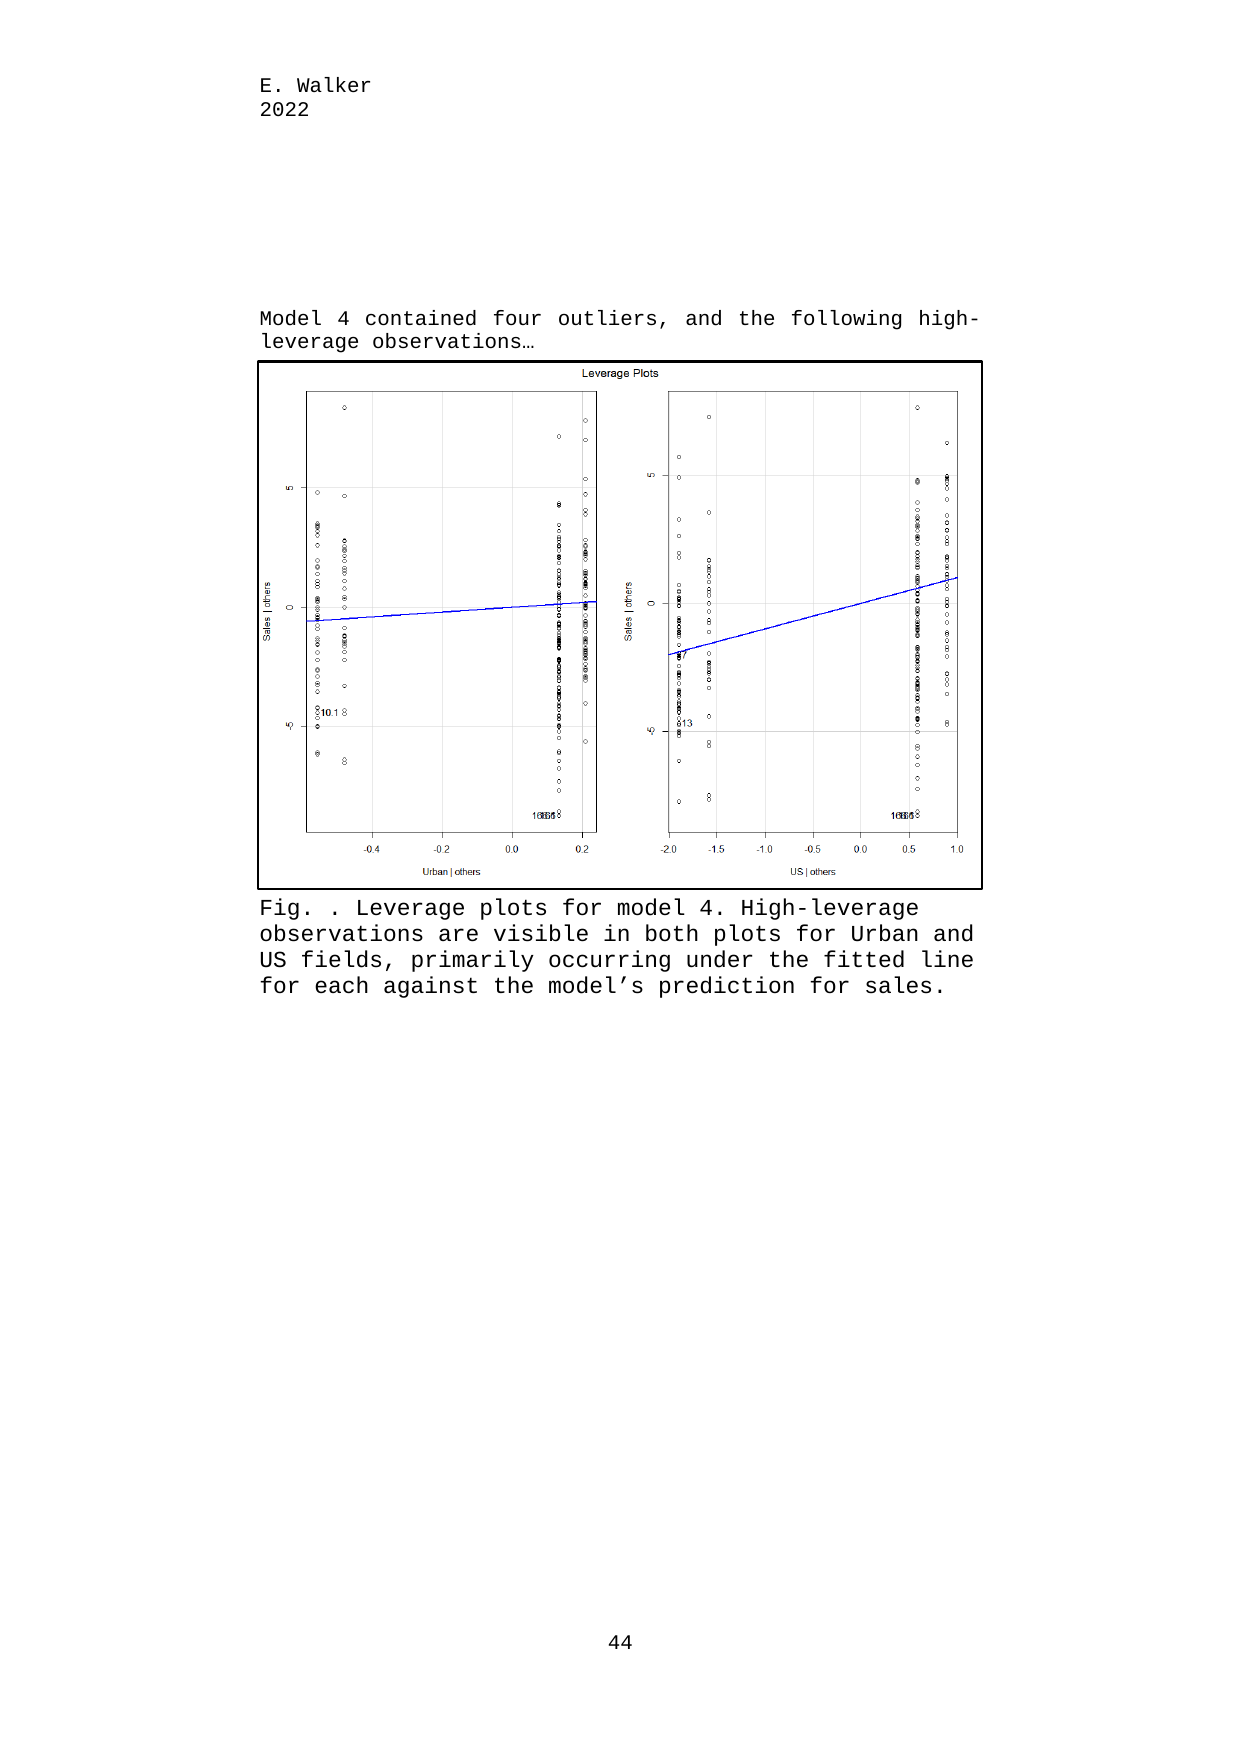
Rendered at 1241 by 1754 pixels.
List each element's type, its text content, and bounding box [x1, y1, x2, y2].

picture [259, 363, 981, 888]
text Model 4 contained four outliers, and the following high-leverage observations… [259, 308, 981, 355]
